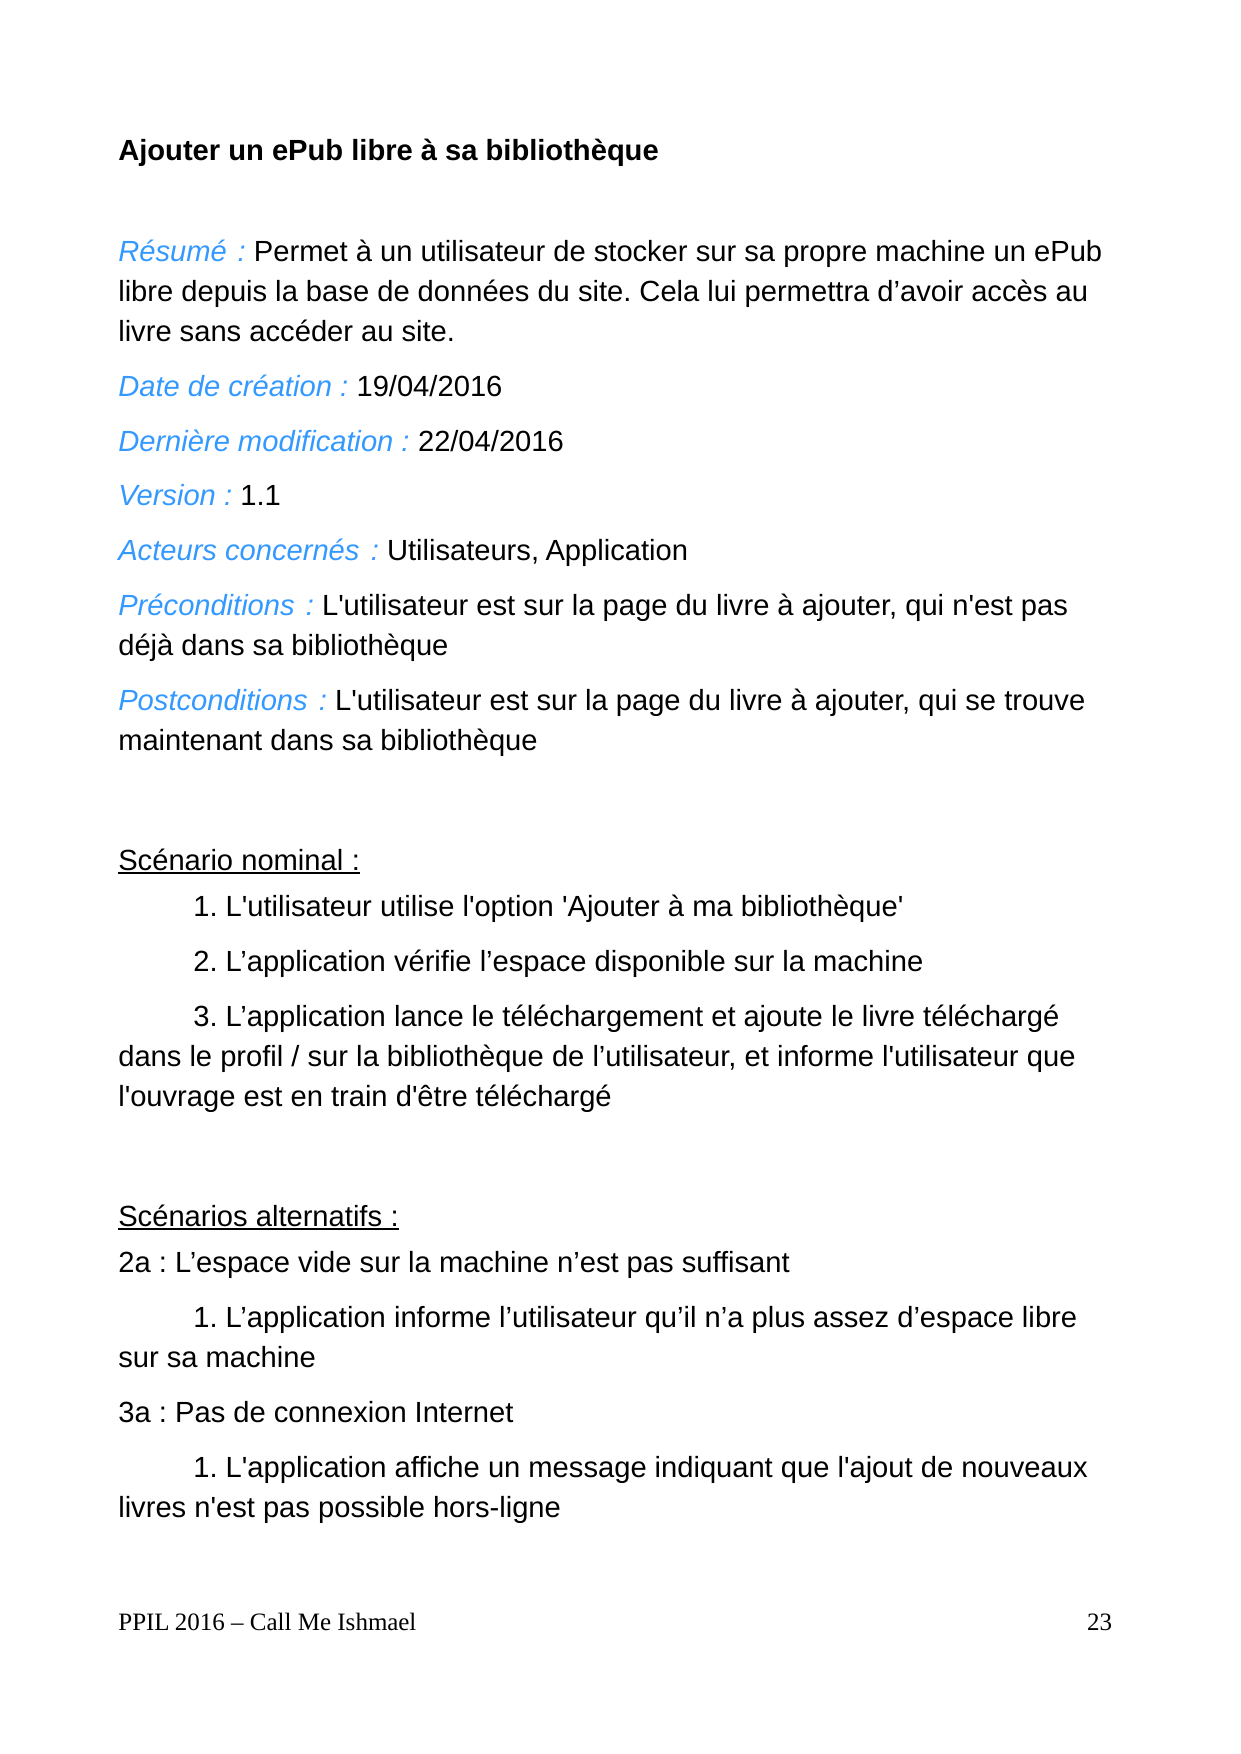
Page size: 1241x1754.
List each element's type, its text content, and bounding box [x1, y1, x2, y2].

text Résumé : Permet à un utilisateur de stocker sur sa propre machine un ePub libre depuis la base de données du site. Cela lui permettra d’avoir accès au livre sans accéder au site. [118, 233, 1122, 347]
text 1. L'application affiche un message indiquant que l'ajout de nouveaux livres n'est pas possible hors-ligne [118, 1450, 1122, 1523]
text 2. L’application vérifie l’espace disponible sur la machine [118, 944, 1122, 977]
text Dernière modification : 22/04/2016 [118, 423, 1122, 457]
subtitle Scénario nominal : [118, 843, 1122, 877]
text Préconditions : L'utilisateur est sur la page du livre à ajouter, qui n'est pas déjà dans sa bibliothèque [118, 588, 1122, 662]
subtitle Ajouter un ePub libre à sa bibliothèque [118, 133, 1122, 166]
text 2a : L’espace vide sur la machine n’est pas suffisant [118, 1245, 1122, 1279]
text Postconditions : L'utilisateur est sur la page du livre à ajouter, qui se trouve maintenant dans sa bibliothèque [118, 683, 1122, 757]
text Acteurs concernés : Utilisateurs, Application [118, 533, 1122, 567]
text Version : 1.1 [118, 478, 1122, 512]
text Date de création : 19/04/2016 [118, 369, 1122, 402]
text 1. L’application informe l’utilisateur qu’il n’a plus assez d’espace libre sur sa machine [118, 1300, 1122, 1374]
text 3. L’application lance le téléchargement et ajoute le livre téléchargé dans le profil / sur la bibliothèque de l’utilisateur, et informe l'utilisateur que l'ouvrage est en train d'être téléchargé [118, 999, 1122, 1113]
subtitle Scénarios alternatifs : [118, 1199, 1122, 1233]
text 3a : Pas de connexion Internet [118, 1395, 1122, 1428]
text 1. L'utilisateur utilise l'option 'Ajouter à ma bibliothèque' [118, 889, 1122, 923]
